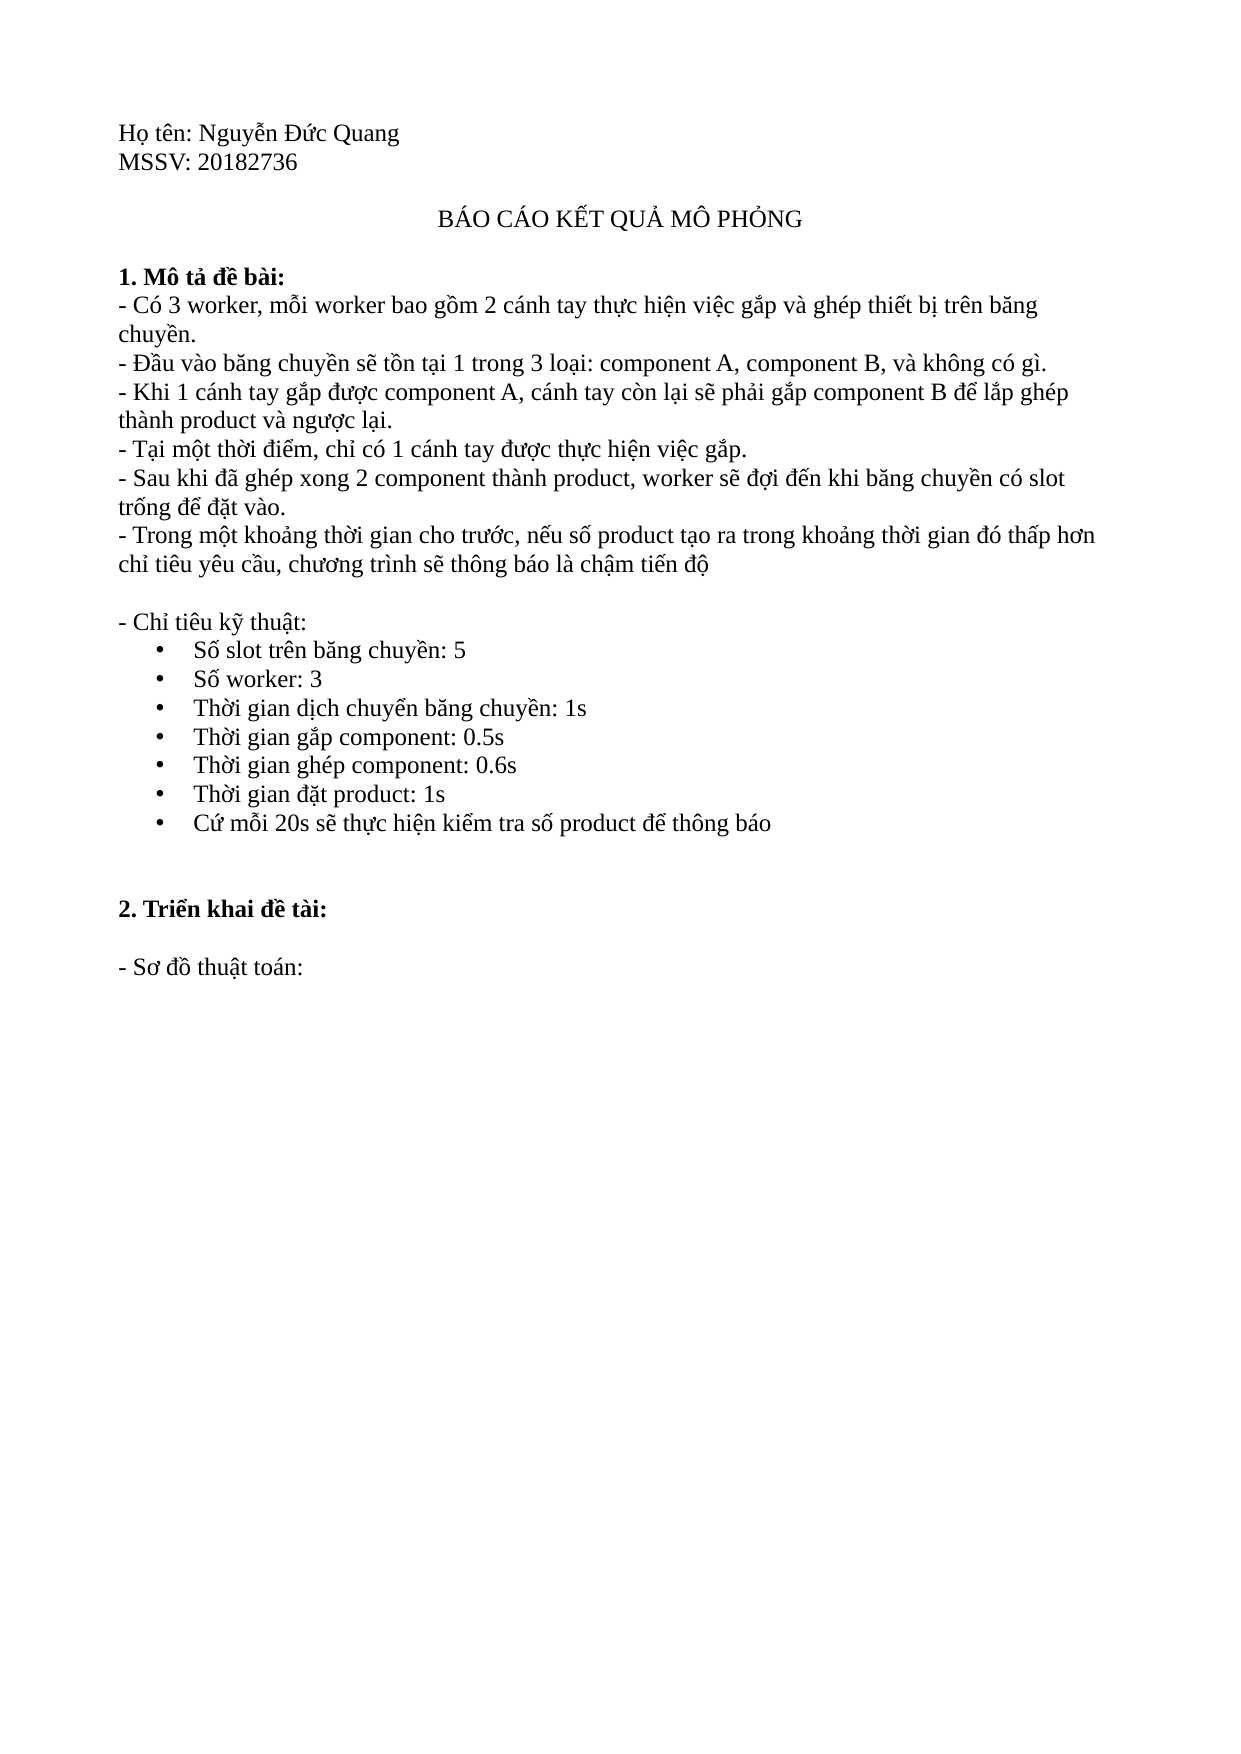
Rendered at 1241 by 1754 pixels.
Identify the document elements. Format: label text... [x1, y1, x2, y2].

text - Sau khi đã ghép xong 2 component thành product, worker sẽ đợi đến khi băng chuyền có slot trống để đặt vào. [118, 463, 1122, 521]
list Thời gian đặt product: 1s [156, 779, 1122, 808]
text - Trong một khoảng thời gian cho trước, nếu số product tạo ra trong khoảng thời gian đó thấp hơn chỉ tiêu yêu cầu, chương trình sẽ thông báo là chậm tiến độ [118, 521, 1122, 578]
list Cứ mỗi 20s sẽ thực hiện kiểm tra số product để thông báo [156, 808, 1122, 837]
text BÁO CÁO KẾT QUẢ MÔ PHỎNG [118, 204, 1122, 233]
text 2. Triển khai đề tài: [118, 894, 1122, 923]
text - Sơ đồ thuật toán: [118, 952, 1122, 981]
text - Tại một thời điểm, chỉ có 1 cánh tay được thực hiện việc gắp. [118, 434, 1122, 463]
text - Chỉ tiêu kỹ thuật: [118, 607, 1122, 636]
list Số worker: 3 [156, 664, 1122, 693]
list Thời gian dịch chuyển băng chuyền: 1s [156, 693, 1122, 722]
text MSSV: 20182736 [118, 147, 1122, 176]
text - Đầu vào băng chuyền sẽ tồn tại 1 trong 3 loại: component A, component B, và không có gì. [118, 348, 1122, 377]
text 1. Mô tả đề bài: [118, 262, 1122, 291]
text - Có 3 worker, mỗi worker bao gồm 2 cánh tay thực hiện việc gắp và ghép thiết bị trên băng chuyền. [118, 291, 1122, 348]
text - Khi 1 cánh tay gắp được component A, cánh tay còn lại sẽ phải gắp component B để lắp ghép thành product và ngược lại. [118, 377, 1122, 434]
text Họ tên: Nguyễn Đức Quang [118, 118, 1122, 147]
list Thời gian ghép component: 0.6s [156, 751, 1122, 779]
list Số slot trên băng chuyền: 5 [156, 636, 1122, 664]
list Thời gian gắp component: 0.5s [156, 722, 1122, 751]
